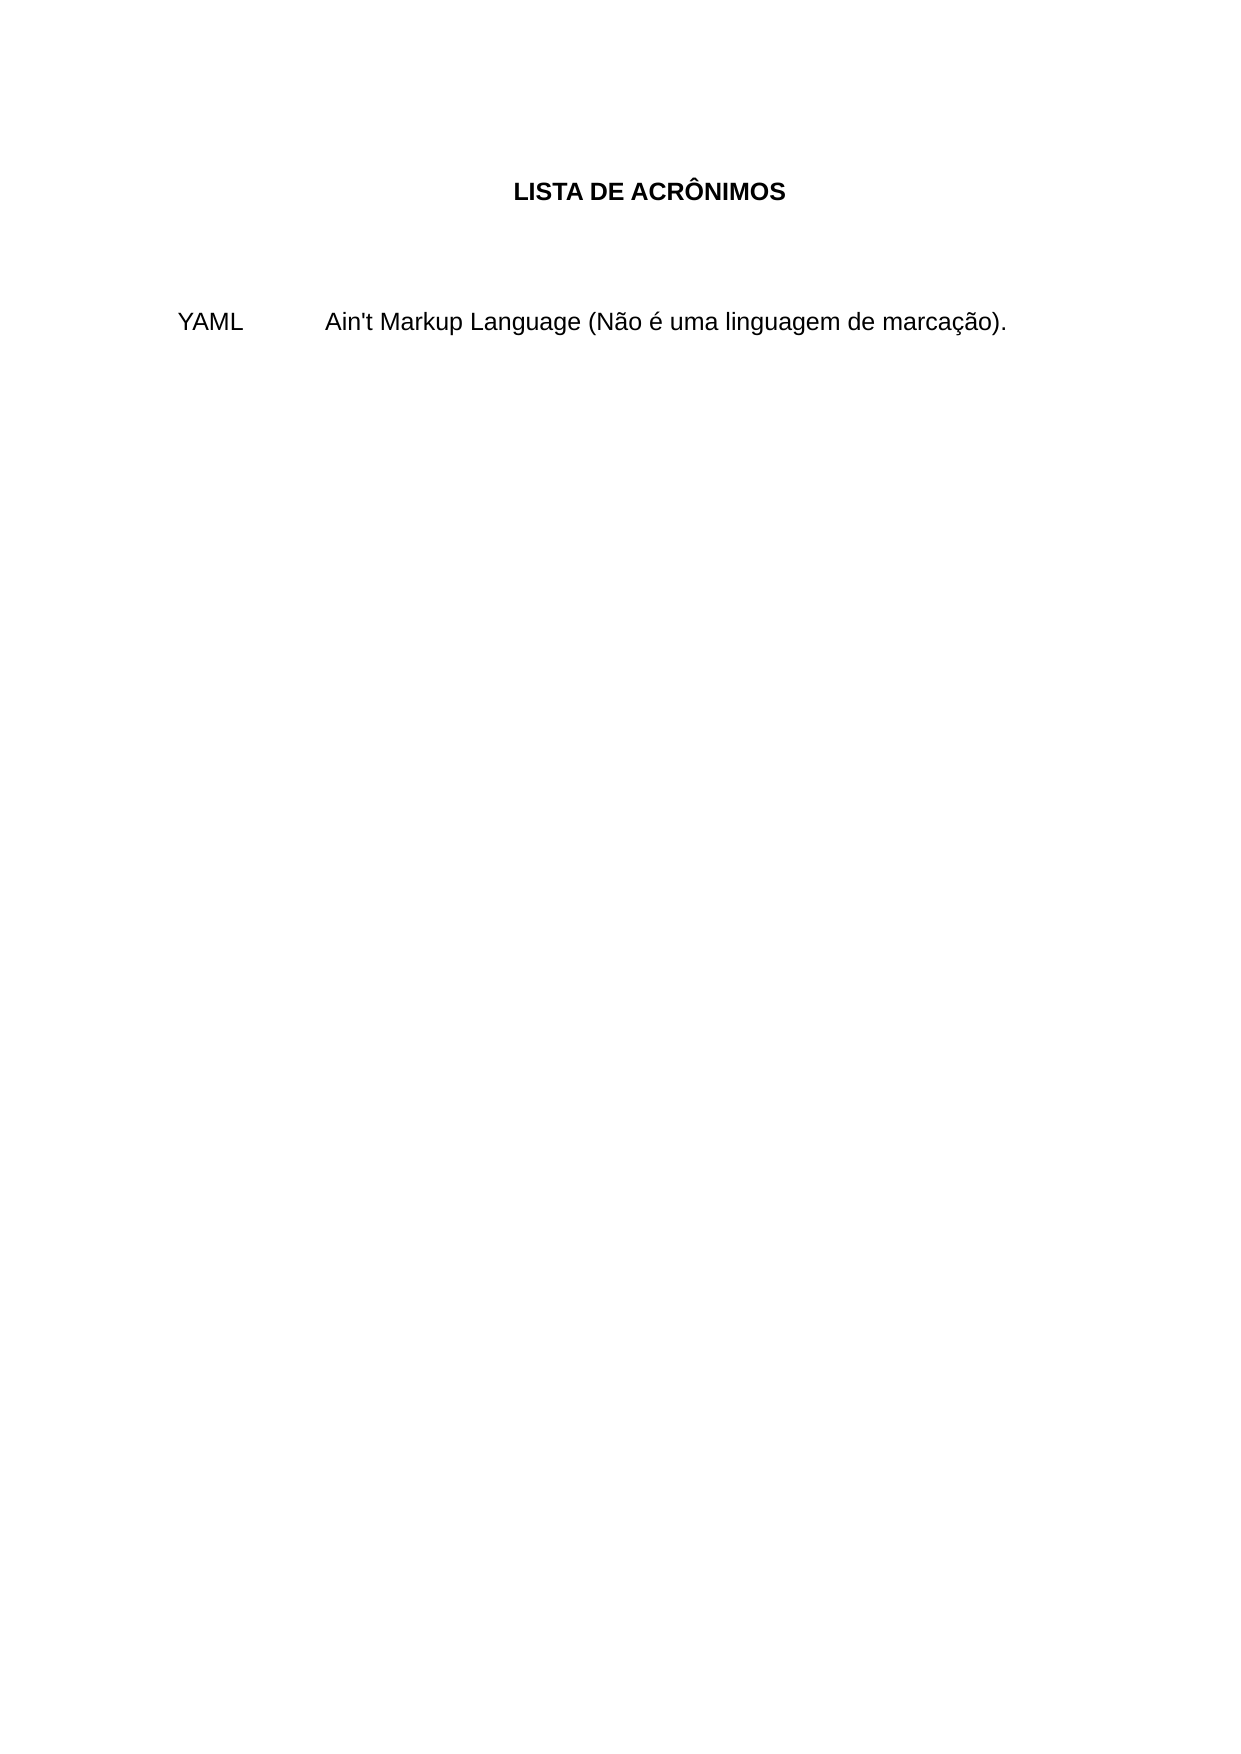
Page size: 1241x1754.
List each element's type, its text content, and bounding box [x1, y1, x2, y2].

text LISTA DE ACRÔNIMOS [177, 177, 1122, 206]
text YAML Ain't Markup Language (Não é uma linguagem de marcação). [177, 307, 1122, 335]
